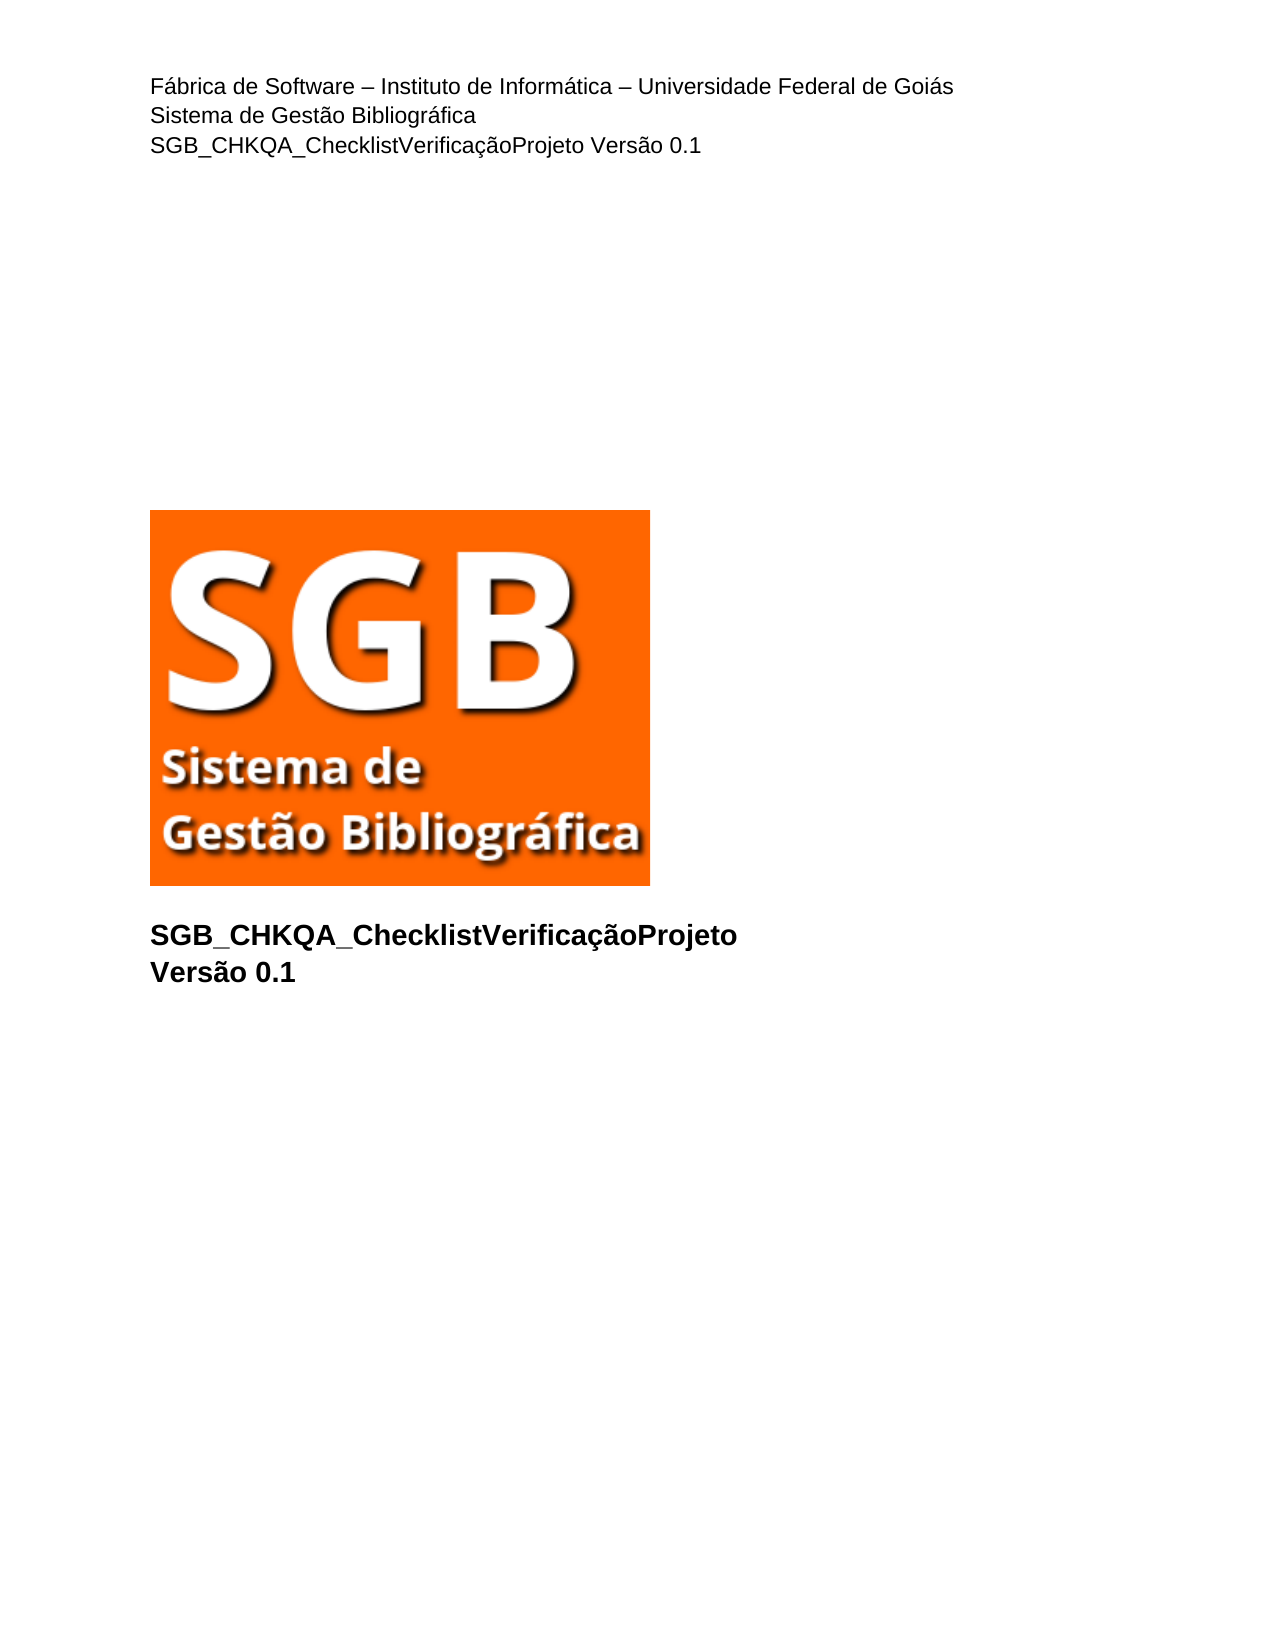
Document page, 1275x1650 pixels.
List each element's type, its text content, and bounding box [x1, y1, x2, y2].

text SGB_CHKQA_ChecklistVerificaçãoProjeto [150, 919, 1125, 951]
picture [150, 510, 650, 886]
text Versão 0.1 [150, 956, 1125, 989]
